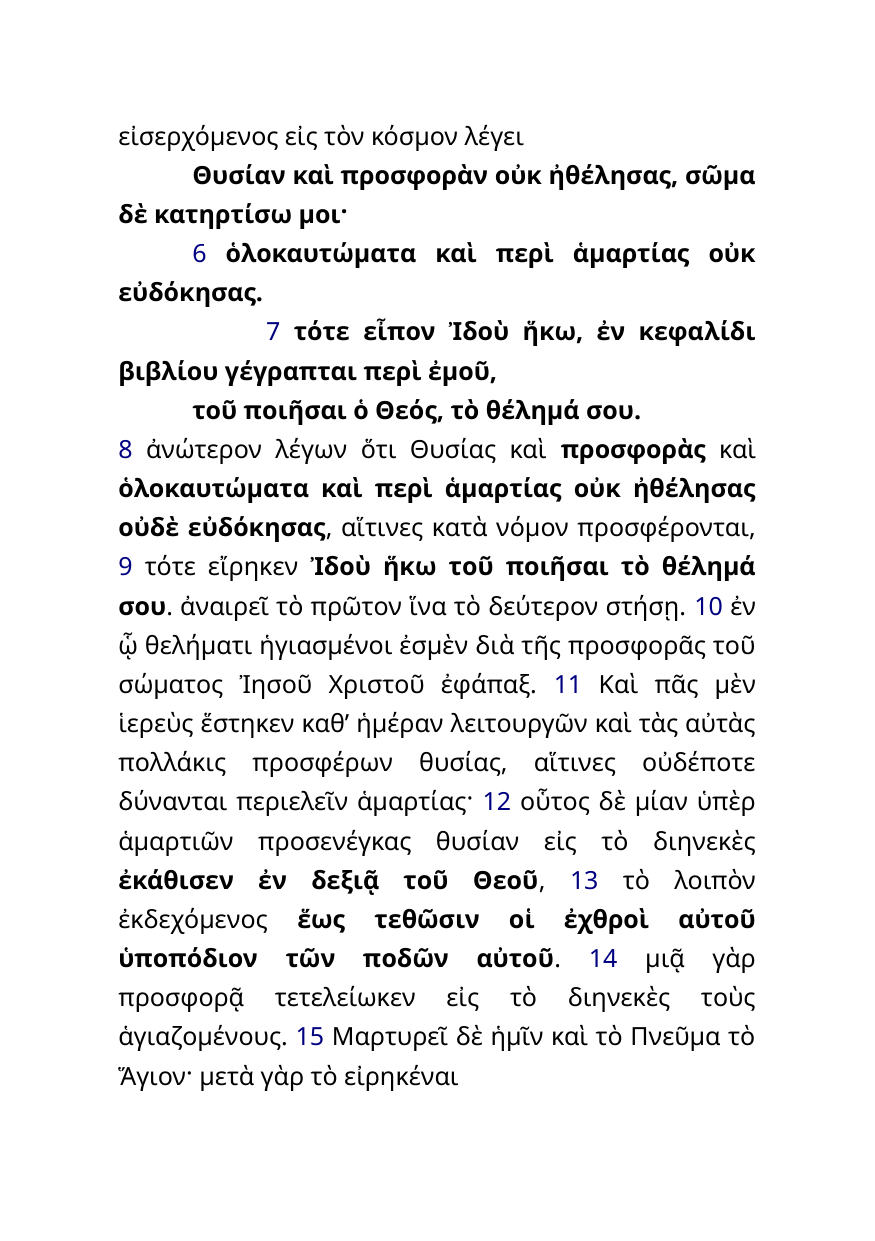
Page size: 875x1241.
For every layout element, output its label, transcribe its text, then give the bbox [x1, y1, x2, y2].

text εἰσερχόμενος εἰς τὸν κόσμον λέγει [118, 118, 756, 152]
text Θυσίαν καὶ προσφορὰν οὐκ ἠθέλησας, σῶμα δὲ κατηρτίσω μοι· [118, 157, 756, 231]
text 6 ὁλοκαυτώματα καὶ περὶ ἁμαρτίας οὐκ εὐδόκησας. [118, 236, 756, 309]
text 8 ἀνώτερον λέγων ὅτι Θυσίας καὶ προσφορὰς καὶ ὁλοκαυτώματα καὶ περὶ ἁμαρτίας οὐκ ἠθέλησας οὐδὲ εὐδόκησας, αἵτινες κατὰ νόμον προσφέρονται, 9 τότε εἴρηκεν Ἰδοὺ ἥκω τοῦ ποιῆσαι τὸ θέλημά σου. ἀναιρεῖ τὸ πρῶτον ἵνα τὸ δεύτερον στήσῃ. 10 ἐν ᾧ θελήματι ἡγιασμένοι ἐσμὲν διὰ τῆς προσφορᾶς τοῦ σώματος Ἰησοῦ Χριστοῦ ἐφάπαξ. 11 Καὶ πᾶς μὲν ἱερεὺς ἕστηκεν καθ’ ἡμέραν λειτουργῶν καὶ τὰς αὐτὰς πολλάκις προσφέρων θυσίας, αἵτινες οὐδέποτε δύνανται περιελεῖν ἁμαρτίας· 12 οὗτος δὲ μίαν ὑπὲρ ἁμαρτιῶν προσενέγκας θυσίαν εἰς τὸ διηνεκὲς ἐκάθισεν ἐν δεξιᾷ τοῦ Θεοῦ, 13 τὸ λοιπὸν ἐκδεχόμενος ἕως τεθῶσιν οἱ ἐχθροὶ αὐτοῦ ὑποπόδιον τῶν ποδῶν αὐτοῦ. 14 μιᾷ γὰρ προσφορᾷ τετελείωκεν εἰς τὸ διηνεκὲς τοὺς ἁγιαζομένους. 15 Μαρτυρεῖ δὲ ἡμῖν καὶ τὸ Πνεῦμα τὸ Ἅγιον· μετὰ γὰρ τὸ εἰρηκέναι [118, 431, 756, 1092]
text 7 τότε εἶπον Ἰδοὺ ἥκω, ἐν κεφαλίδι βιβλίου γέγραπται περὶ ἐμοῦ, [118, 314, 756, 387]
text τοῦ ποιῆσαι ὁ Θεός, τὸ θέλημά σου. [118, 392, 756, 426]
